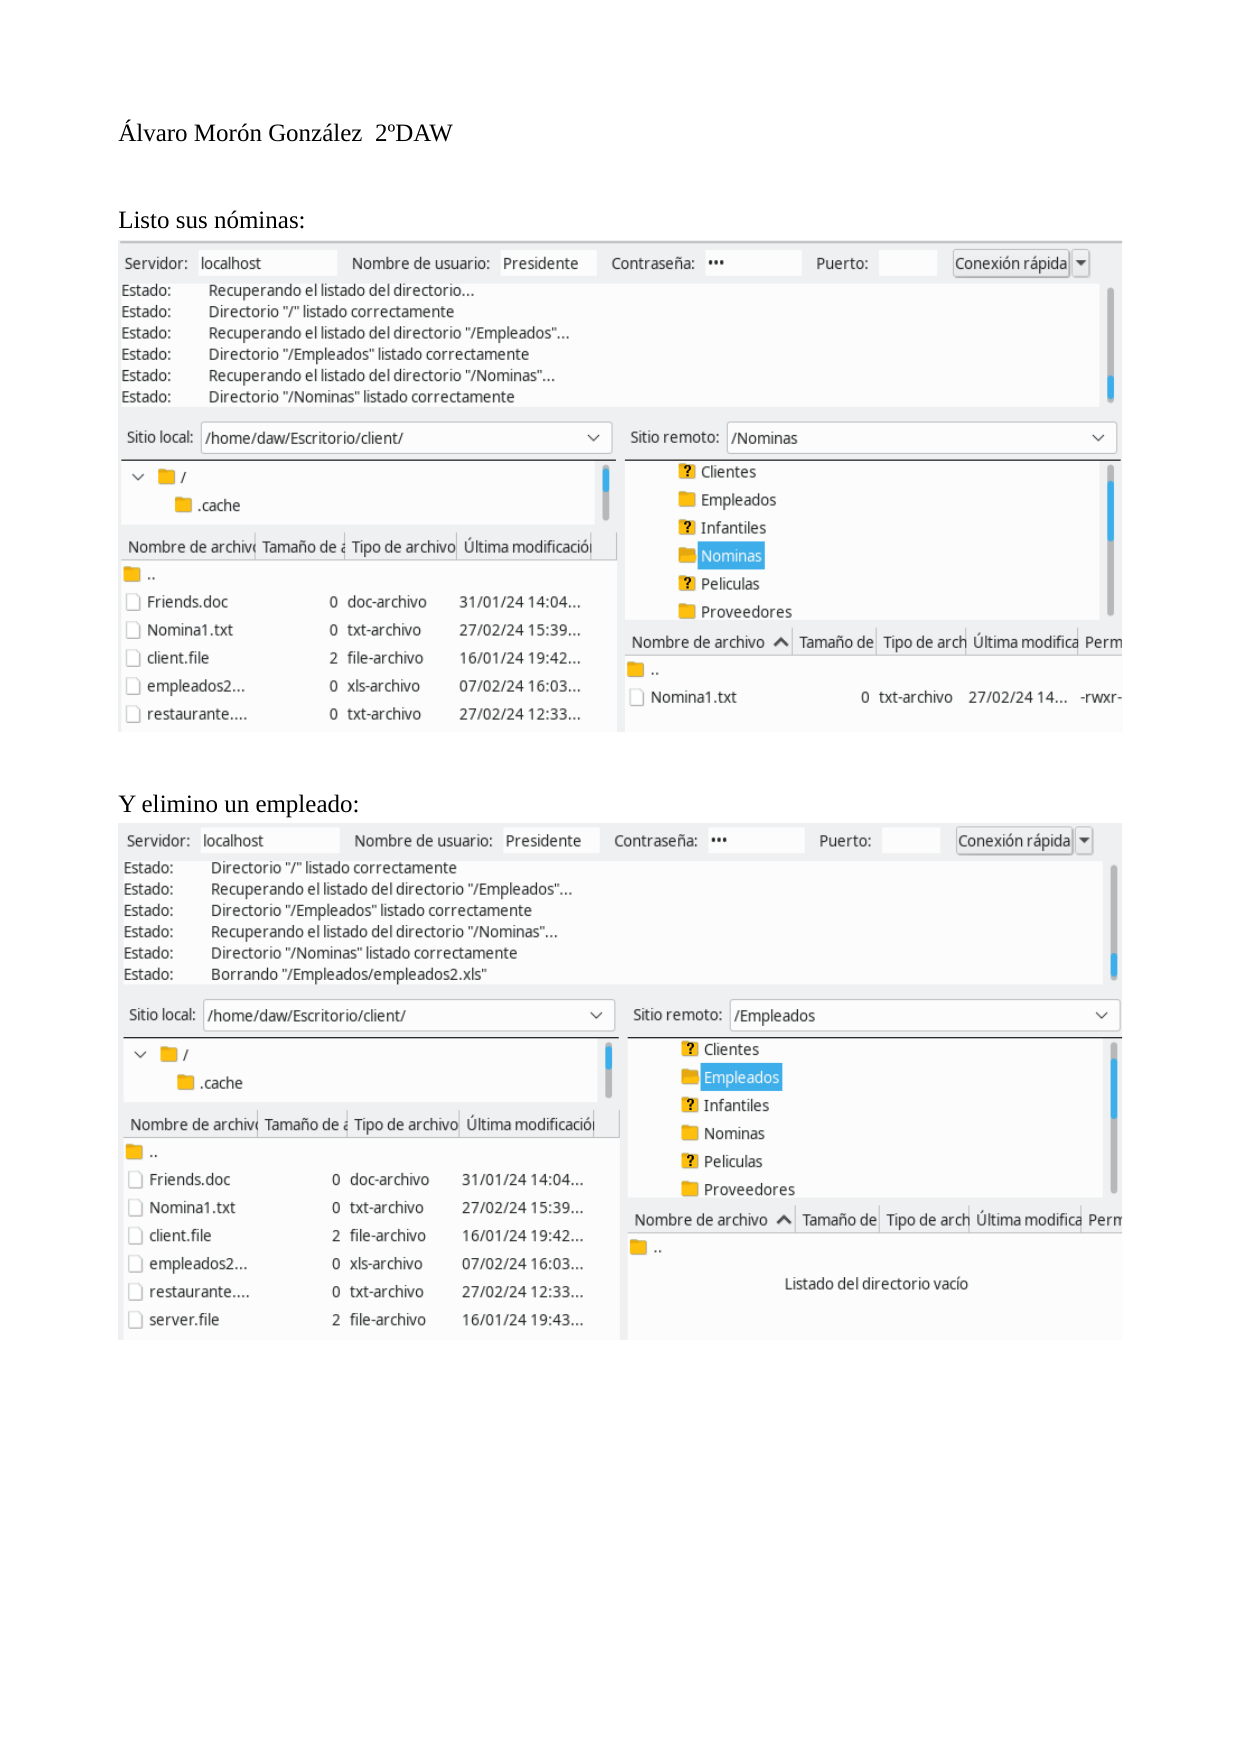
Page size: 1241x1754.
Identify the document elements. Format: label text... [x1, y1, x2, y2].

picture [118, 823, 1123, 1340]
picture [118, 240, 1123, 732]
text Listo sus nóminas: [118, 205, 1122, 234]
text Y elimino un empleado: [118, 789, 1122, 817]
